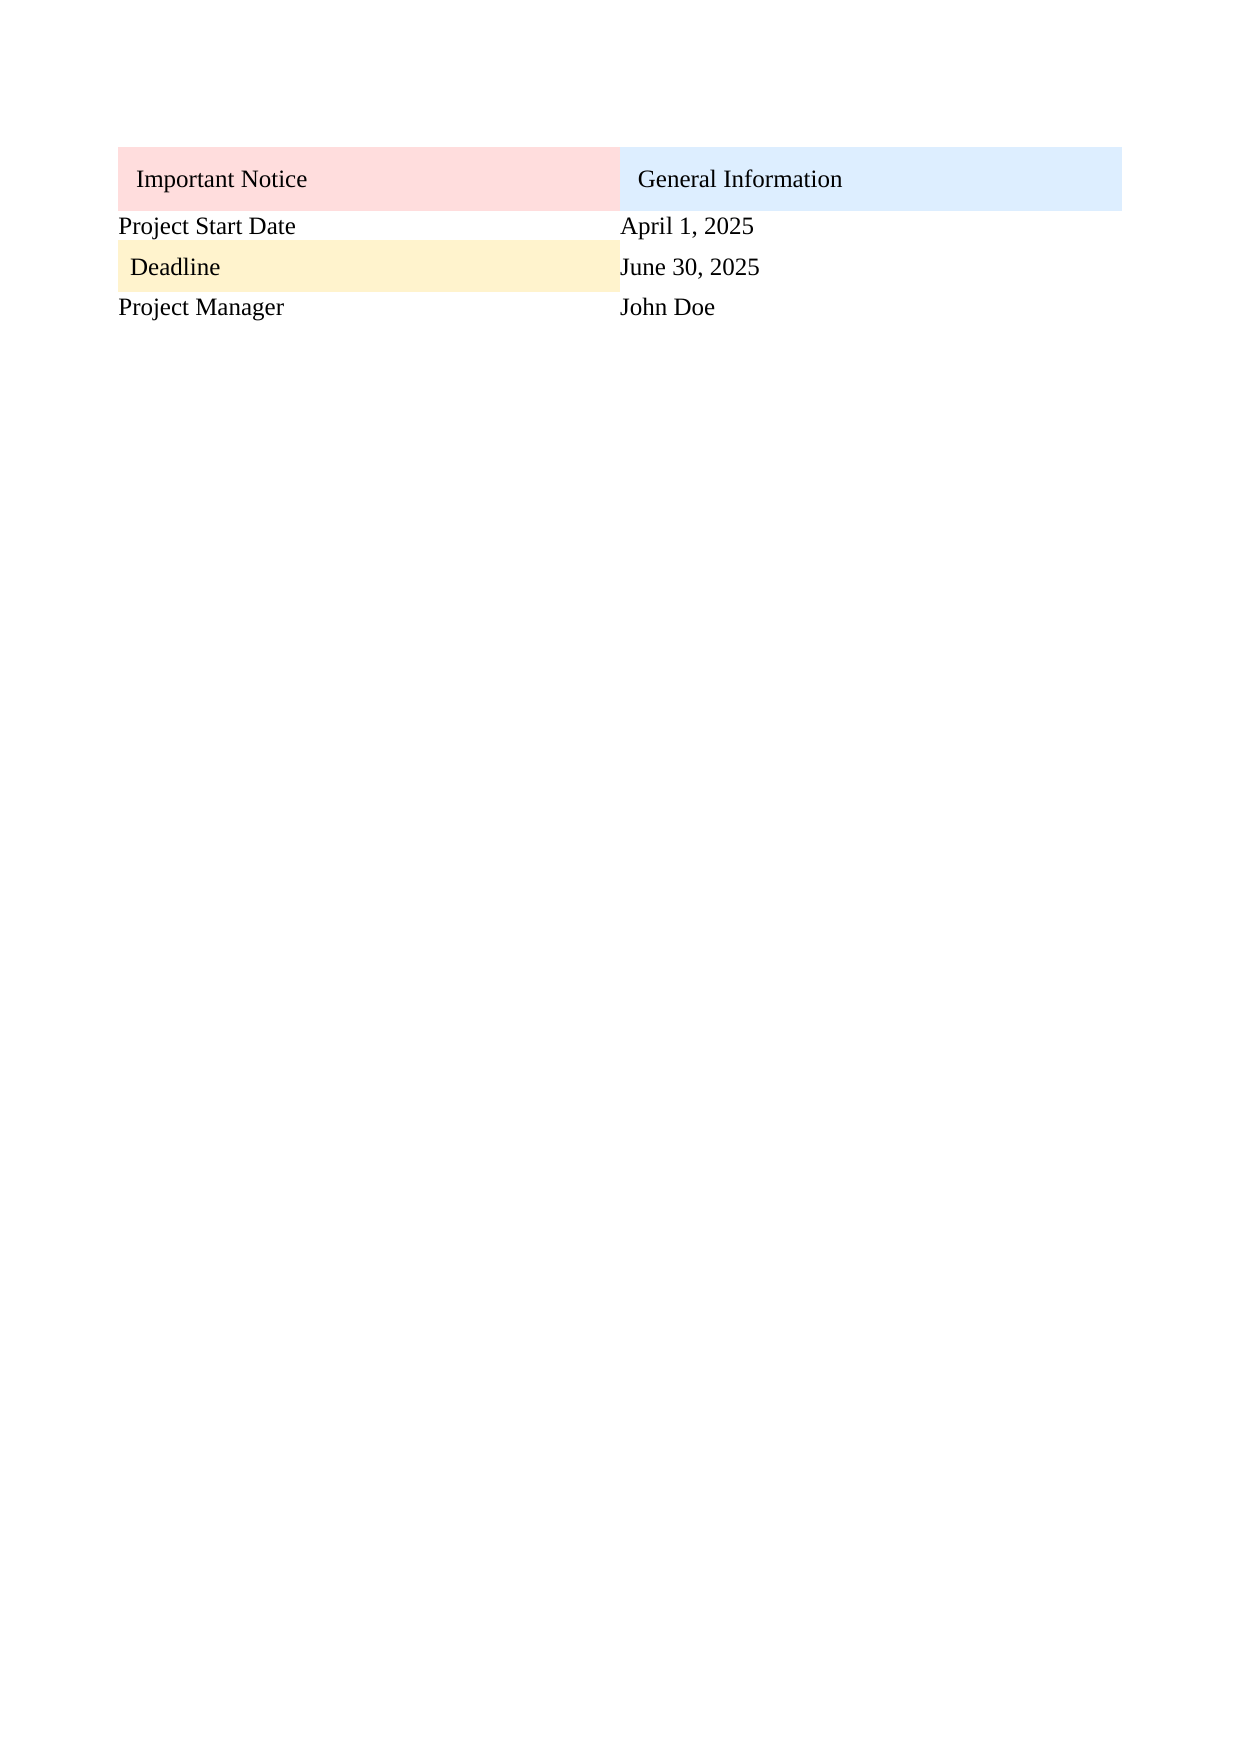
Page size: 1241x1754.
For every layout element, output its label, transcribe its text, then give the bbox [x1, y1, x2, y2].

table_cell April 1, 2025 [620, 211, 1122, 240]
table_cell Project Start Date [118, 211, 620, 240]
table_header Important Notice [118, 147, 620, 211]
table_cell June 30, 2025 [620, 240, 1122, 292]
table_cell John Doe [620, 292, 1122, 321]
table_cell Deadline [118, 240, 620, 292]
table_cell Project Manager [118, 292, 620, 321]
table_header General Information [620, 147, 1122, 211]
